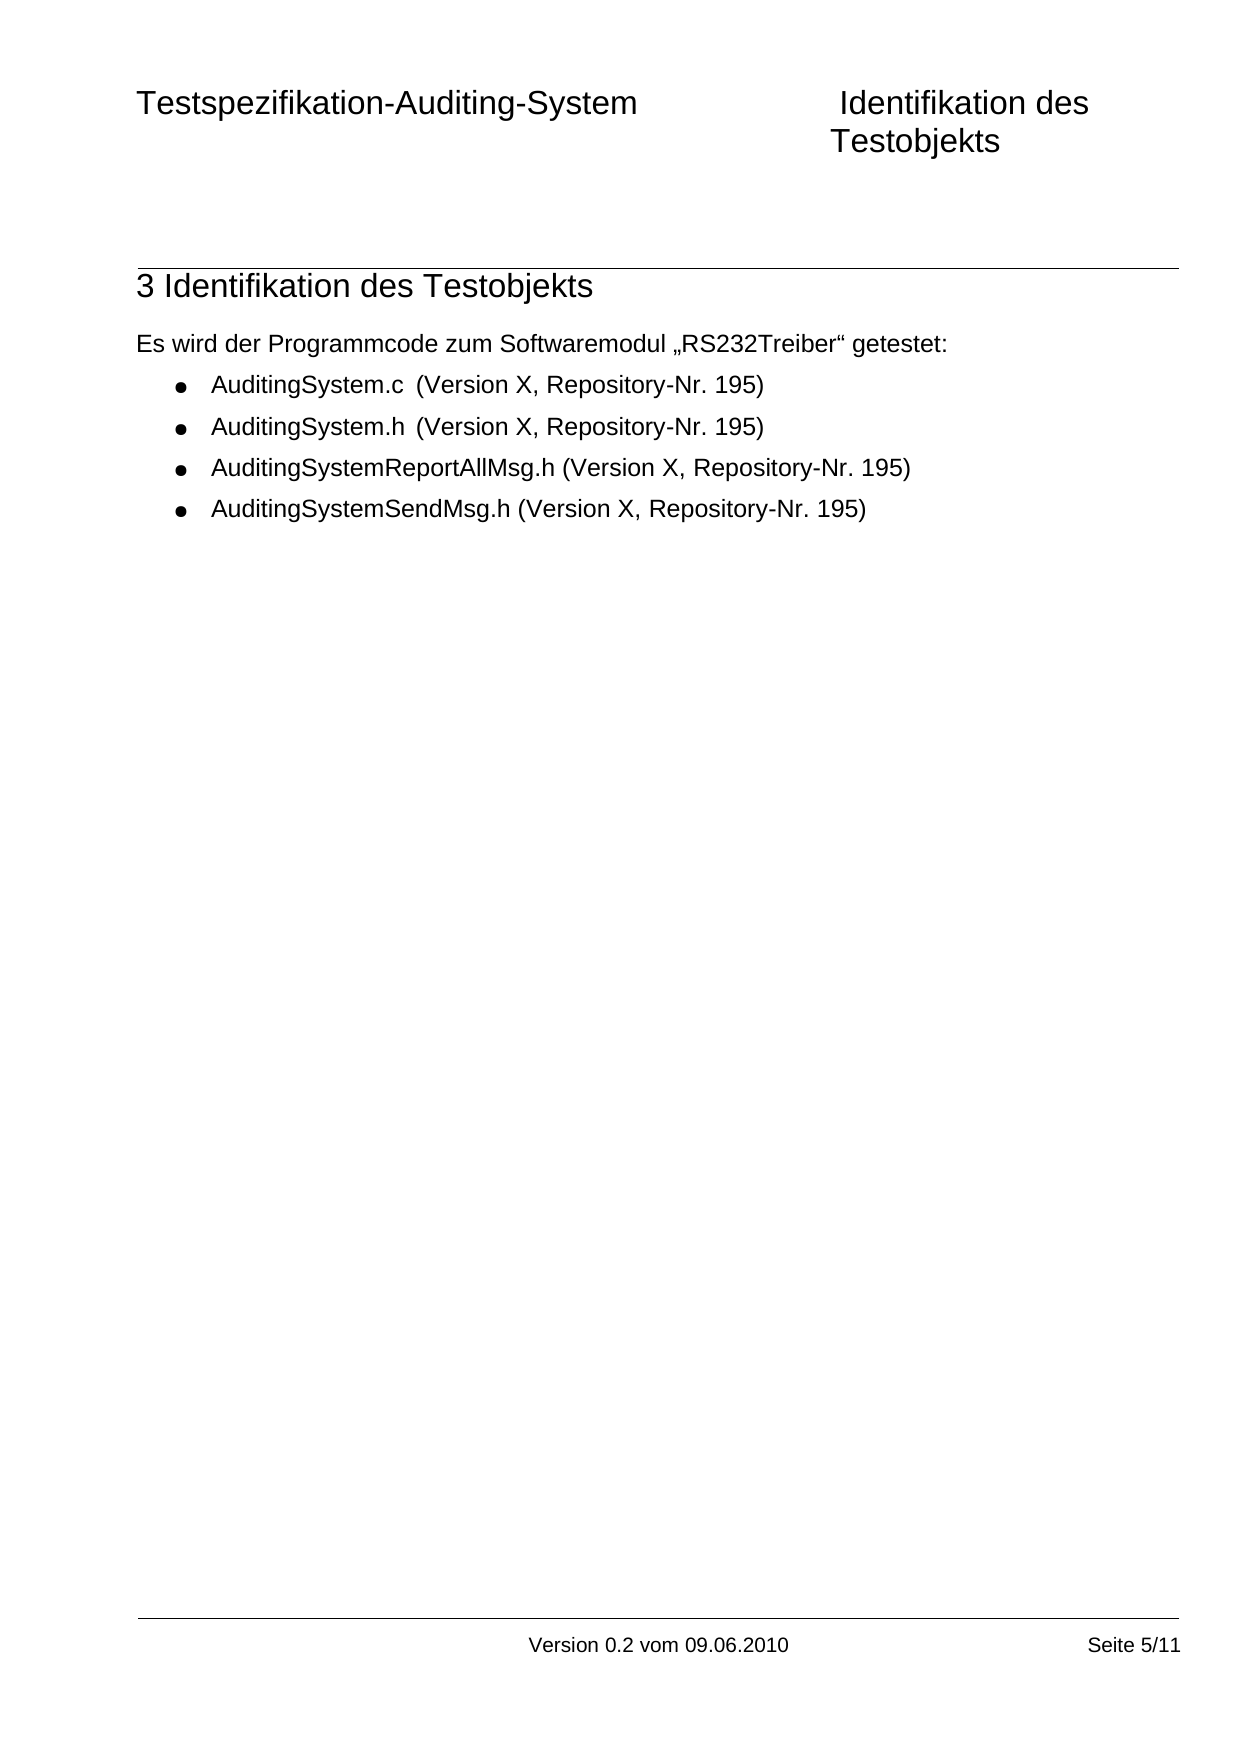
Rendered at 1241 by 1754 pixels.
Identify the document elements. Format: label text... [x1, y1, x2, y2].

subtitle Identifikation des Testobjekts [527, 289, 1181, 304]
list AuditingSystemReportAllMsg.h (Version X, Repository-Nr. 195) [173, 453, 1181, 482]
list AuditingSystem.h (Version X, Repository-Nr. 195) [173, 412, 1181, 441]
list AuditingSystemSendMsg.h (Version X, Repository-Nr. 195) [173, 494, 1181, 523]
text Es wird der Programmcode zum Softwaremodul „RS232Treiber“ getestet: [136, 329, 1181, 358]
subtitle Identifikation des Testobjekts [136, 289, 526, 304]
list AuditingSystem.c (Version X, Repository-Nr. 195) [173, 371, 1181, 399]
